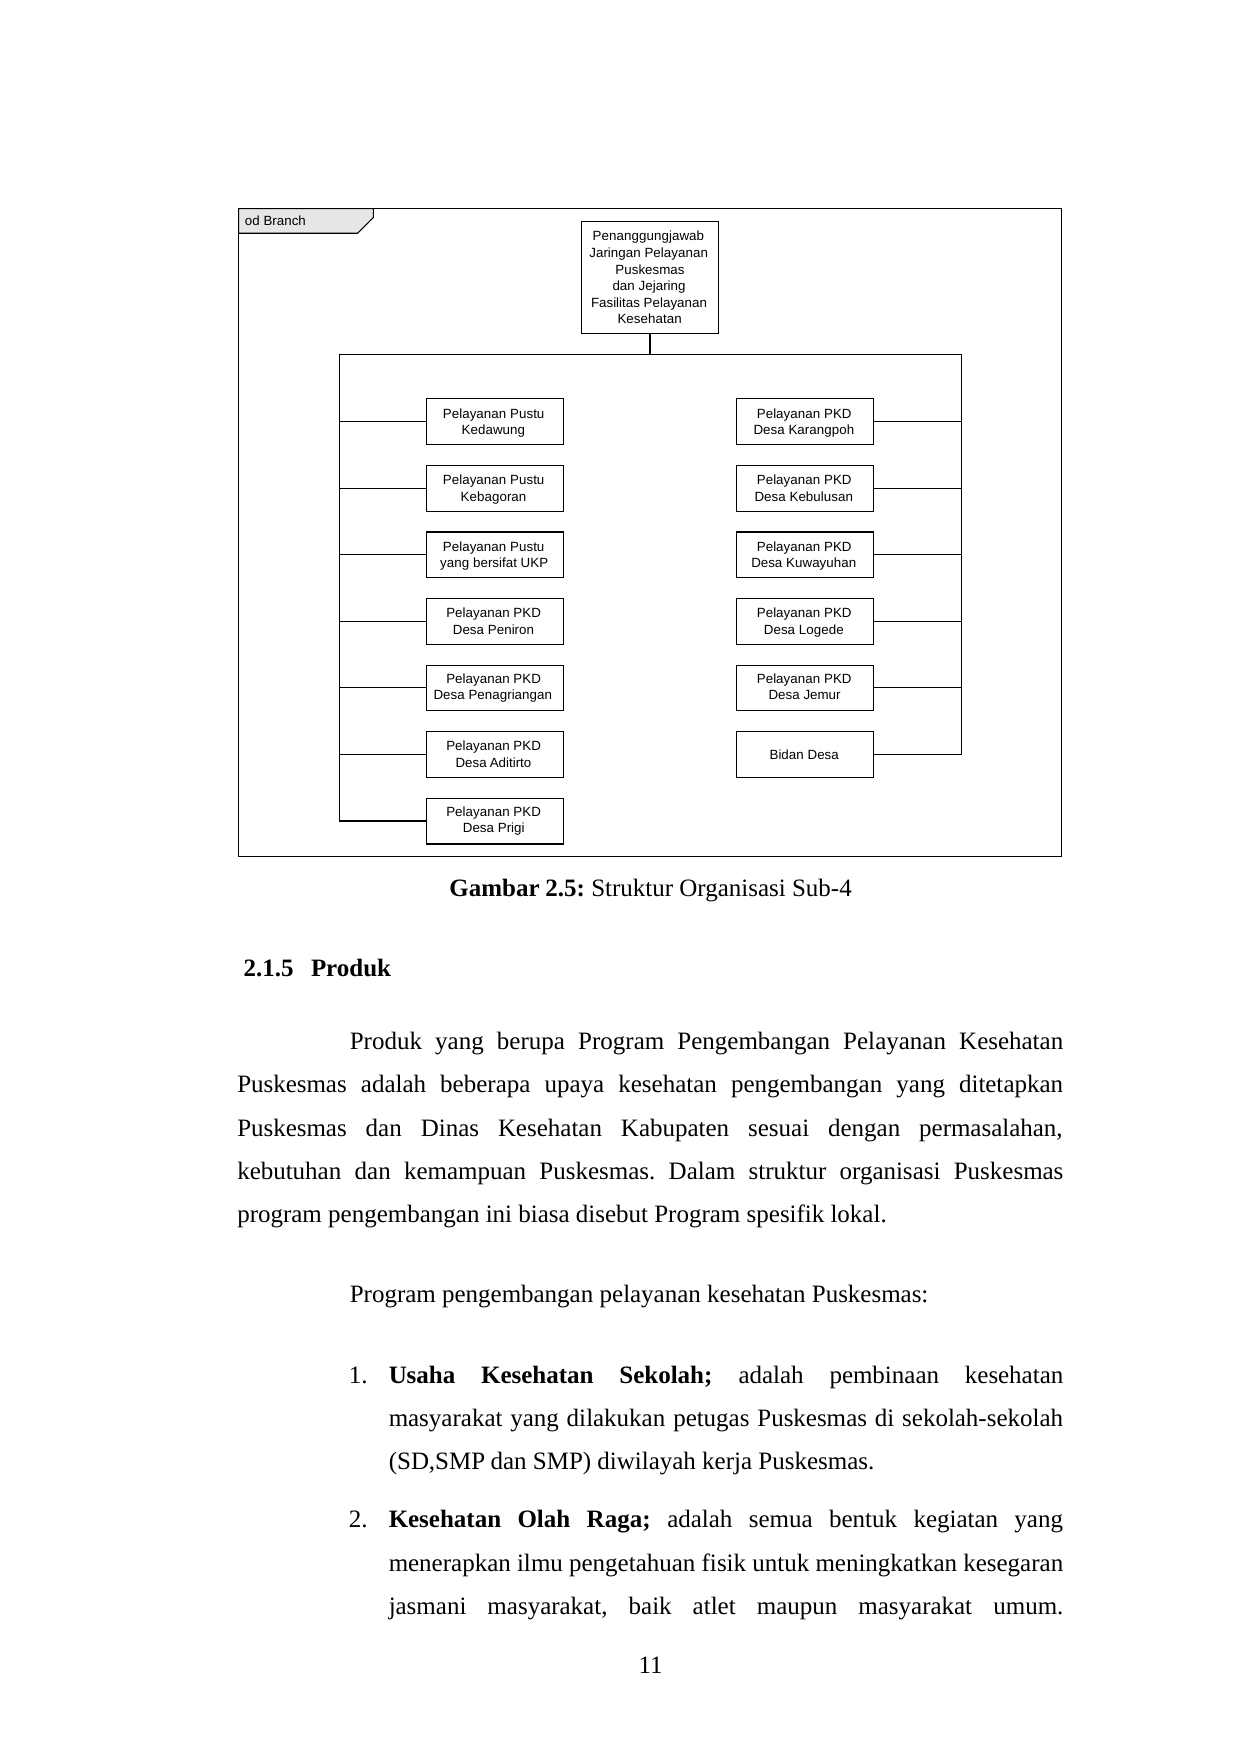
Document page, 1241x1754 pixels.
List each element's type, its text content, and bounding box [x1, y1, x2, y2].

text Produk yang berupa Program Pengembangan Pelayanan Kesehatan Puskesmas adalah beberapa upaya kesehatan pengembangan yang ditetapkan Puskesmas dan Dinas Kesehatan Kabupaten sesuai dengan permasalahan, kebutuhan dan kemampuan Puskesmas. Dalam struktur organisasi Puskesmas program pengembangan ini biasa disebut Program spesifik lokal. [237, 1026, 1063, 1228]
list Produk [237, 953, 1063, 982]
text 2. Kesehatan Olah Raga; adalah semua bentuk kegiatan yang menerapkan ilmu pengetahuan fisik untuk meningkatkan kesegaran jasmani masyarakat, baik atlet maupun masyarakat umum. [349, 1504, 1063, 1619]
text 1. Usaha Kesehatan Sekolah; adalah pembinaan kesehatan masyarakat yang dilakukan petugas Puskesmas di sekolah-sekolah (SD,SMP dan SMP) diwilayah kerja Puskesmas. [349, 1360, 1063, 1475]
text Program pengembangan pelayanan kesehatan Puskesmas: [237, 1279, 1063, 1308]
text Gambar 2.5: Struktur Organisasi Sub-4 [237, 207, 1063, 901]
